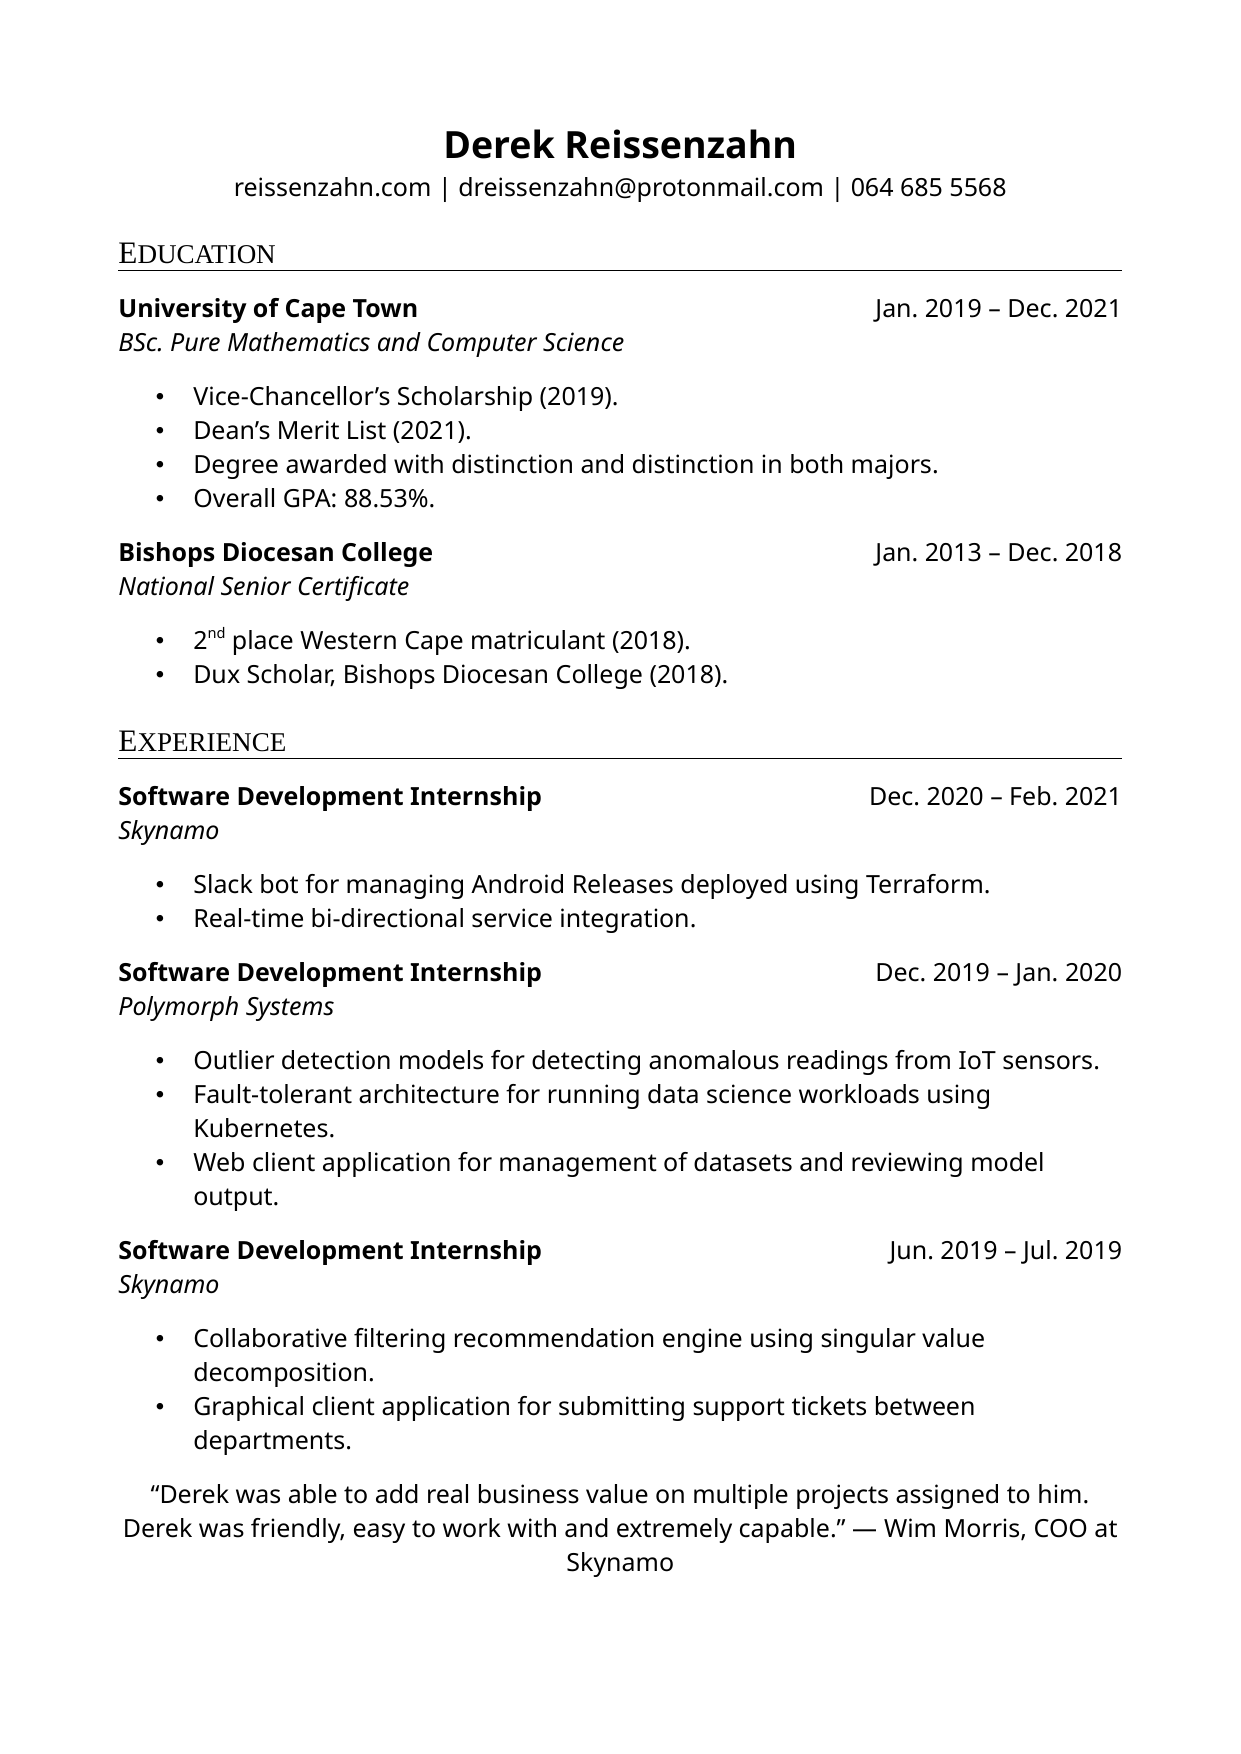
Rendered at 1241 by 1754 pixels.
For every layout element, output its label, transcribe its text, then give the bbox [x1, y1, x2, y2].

text Bishops Diocesan College Jan. 2013 – Dec. 2018 [118, 535, 1122, 569]
text Software Development Internship Dec. 2020 – Feb. 2021 [118, 778, 1122, 812]
text Skynamo [118, 812, 1122, 846]
list Graphical client application for submitting support tickets between departments. [156, 1389, 1122, 1457]
text Software Development Internship Dec. 2019 – Jan. 2020 [118, 954, 1122, 988]
text Skynamo [118, 1267, 1122, 1301]
text EDUCATION [118, 234, 1122, 270]
text reissenzahn.com | dreissenzahn@protonmail.com | 064 685 5568 [118, 169, 1122, 203]
text “Derek was able to add real business value on multiple projects assigned to him. Derek was friendly, easy to work with and extremely capable.” — Wim Morris, COO at Skynamo [118, 1477, 1122, 1579]
list Slack bot for managing Android Releases deployed using Terraform. [156, 866, 1122, 900]
list Collaborative filtering recommendation engine using singular value decomposition. [156, 1321, 1122, 1389]
list Vice-Chancellor’s Scholarship (2019). [156, 379, 1122, 413]
list 2nd place Western Cape matriculant (2018). [156, 623, 1122, 657]
list Degree awarded with distinction and distinction in both majors. [156, 447, 1122, 481]
text Polymorph Systems [118, 988, 1122, 1022]
text Software Development Internship Jun. 2019 – Jul. 2019 [118, 1233, 1122, 1267]
text University of Cape Town Jan. 2019 – Dec. 2021 [118, 291, 1122, 325]
list Web client application for management of datasets and reviewing model output. [156, 1144, 1122, 1213]
text Derek Reissenzahn [118, 118, 1122, 169]
text National Senior Certificate [118, 569, 1122, 603]
list Outlier detection models for detecting anomalous readings from IoT sensors. [156, 1042, 1122, 1076]
list Fault-tolerant architecture for running data science workloads using Kubernetes. [156, 1076, 1122, 1144]
text BSc. Pure Mathematics and Computer Science [118, 325, 1122, 359]
text EXPERIENCE [118, 722, 1122, 758]
list Dean’s Merit List (2021). [156, 413, 1122, 447]
list Overall GPA: 88.53%. [156, 481, 1122, 515]
list Real-time bi-directional service integration. [156, 900, 1122, 934]
list Dux Scholar, Bishops Diocesan College (2018). [156, 657, 1122, 691]
